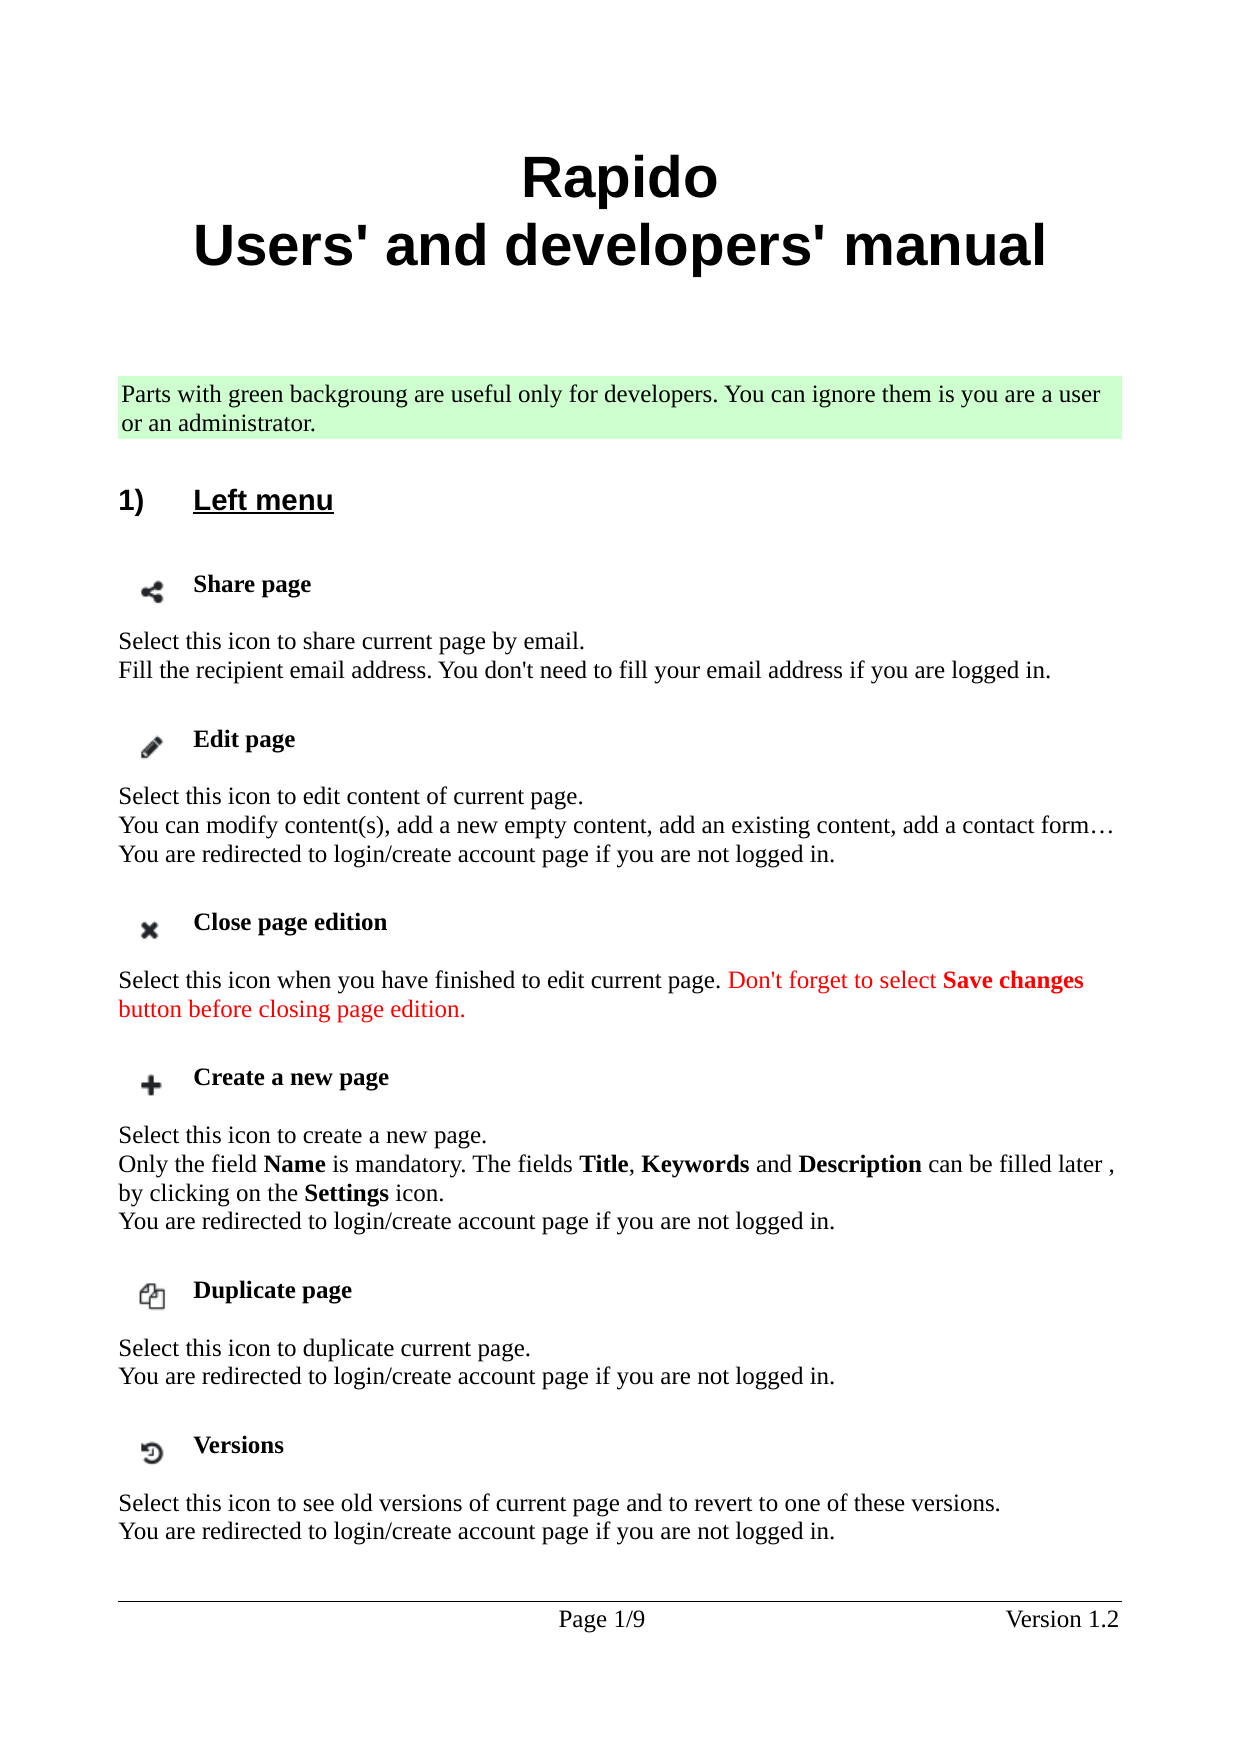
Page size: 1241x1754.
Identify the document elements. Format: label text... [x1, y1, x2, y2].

text Close page edition [187, 896, 1122, 965]
text Edit page [187, 713, 1122, 781]
text Share page [187, 558, 1122, 626]
text Select this icon to see old versions of current page and to revert to one of these versions. [118, 1488, 1122, 1516]
picture [118, 557, 187, 627]
text Select this icon to share current page by email. [118, 626, 1122, 655]
text Select this icon to create a new page. [118, 1120, 1122, 1149]
text Select this icon when you have finished to edit current page. Don't forget to select Save changes button before closing page edition. [118, 965, 1122, 1023]
text You are redirected to login/create account page if you are not logged in. [118, 1206, 1122, 1235]
text Select this icon to edit content of current page. [118, 781, 1122, 810]
text Duplicate page [187, 1264, 1122, 1333]
text You are redirected to login/create account page if you are not logged in. [118, 1361, 1122, 1390]
text Create a new page [187, 1051, 1122, 1120]
picture [118, 712, 187, 782]
subtitle Left menu [118, 483, 1122, 516]
picture [118, 1263, 187, 1333]
text Fill the recipient email address. You don't need to fill your email address if you are logged in. [118, 655, 1122, 684]
picture [118, 1051, 187, 1121]
text You are redirected to login/create account page if you are not logged in. [118, 839, 1122, 868]
picture [118, 896, 187, 966]
title Rapido Users' and developers' manual [118, 143, 1122, 277]
picture [118, 1418, 187, 1488]
text Only the field Name is mandatory. The fields Title, Keywords and Description can be filled later , by clicking on the Settings icon. [118, 1149, 1122, 1206]
text Select this icon to duplicate current page. [118, 1333, 1122, 1361]
text Parts with green backgroung are useful only for developers. You can ignore them is you are a user or an administrator. [118, 376, 1122, 439]
text Versions [187, 1419, 1122, 1488]
text You are redirected to login/create account page if you are not logged in. [118, 1516, 1122, 1545]
text You can modify content(s), add a new empty content, add an existing content, add a contact form… [118, 810, 1122, 839]
